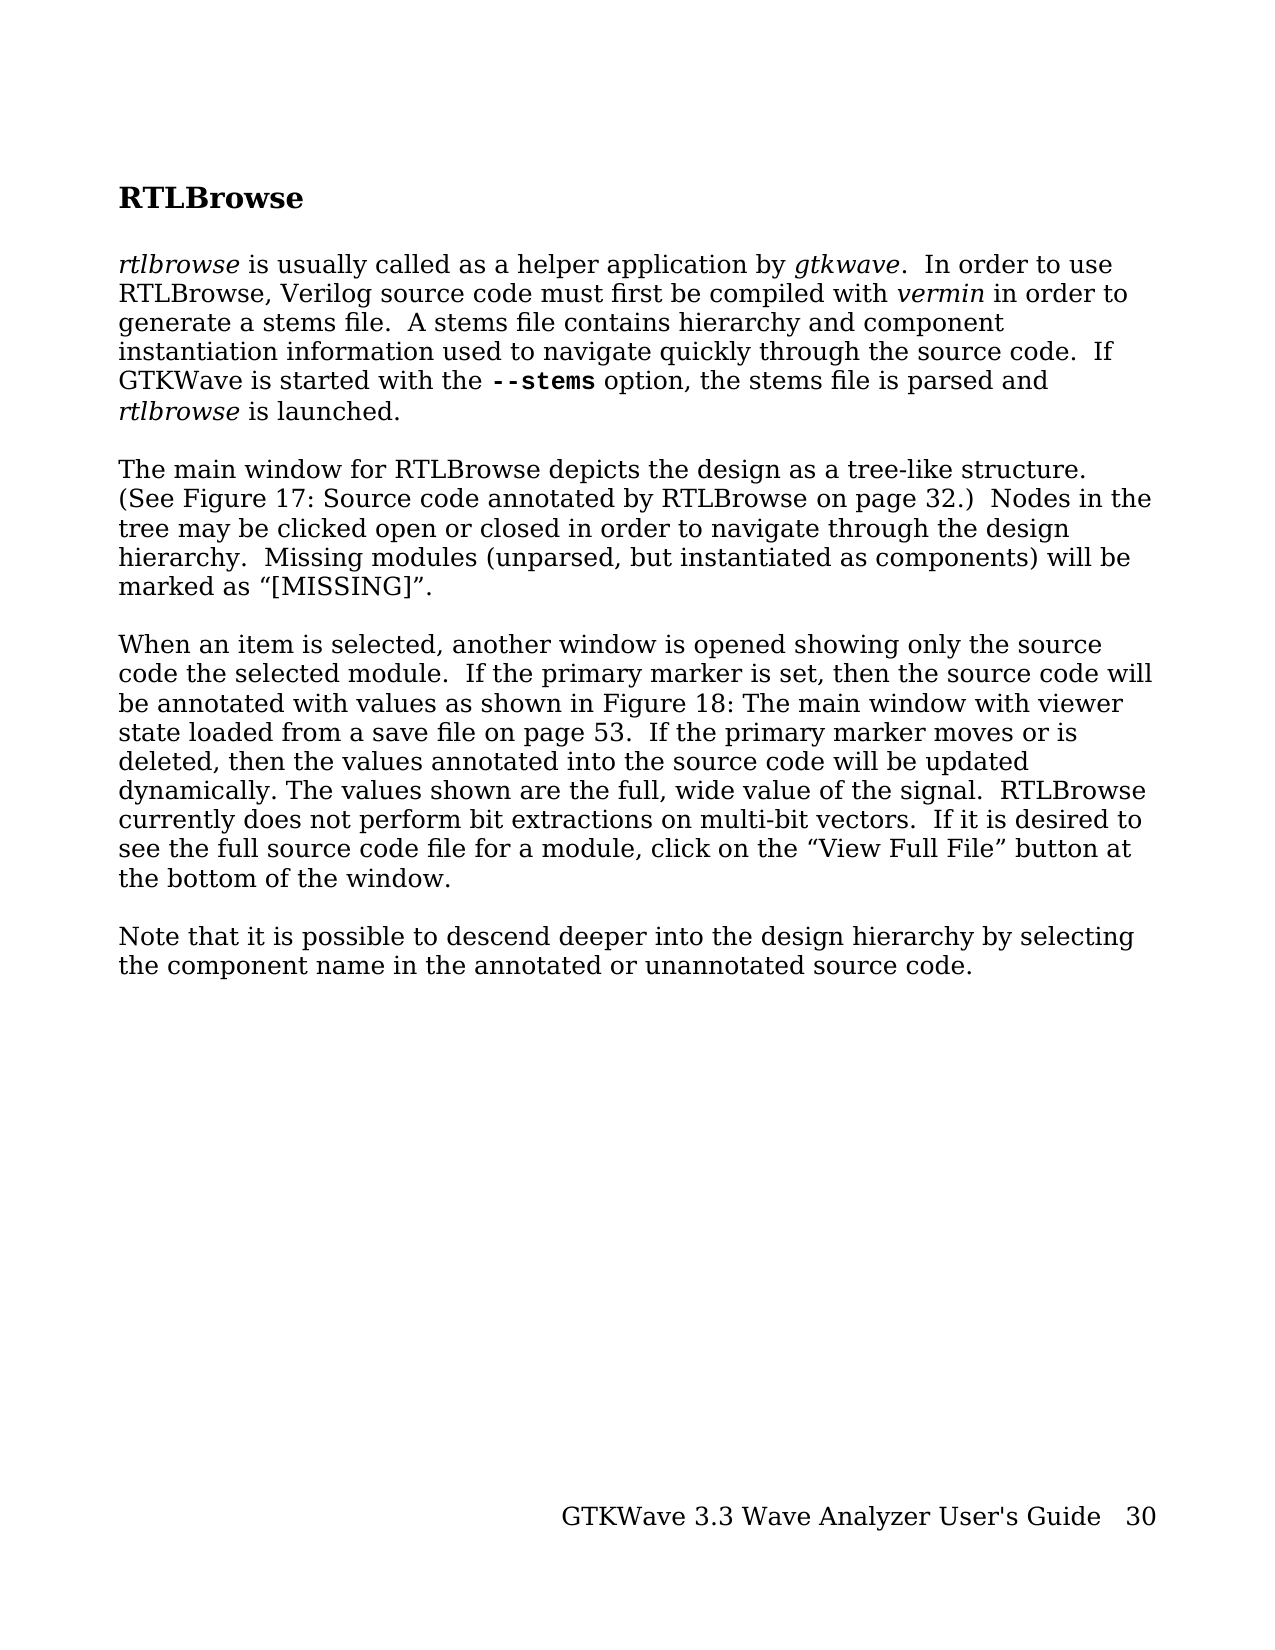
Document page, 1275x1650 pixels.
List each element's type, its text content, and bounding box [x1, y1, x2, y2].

subtitle RTLBrowse [118, 181, 1157, 216]
text Note that it is possible to descend deeper into the design hierarchy by selecting the component name in the annotated or unannotated source code. [118, 922, 1157, 981]
text The main window for RTLBrowse depicts the design as a tree-like structure. (See Figure 17: Source code annotated by RTLBrowse on page 32.) Nodes in the tree may be clicked open or closed in order to navigate through the design hierarchy. Missing modules (unparsed, but instantiated as components) will be marked as “[MISSING]”. [118, 456, 1157, 601]
text When an item is selected, another window is opened showing only the source code the selected module. If the primary marker is set, then the source code will be annotated with values as shown in Figure 18: The main window with viewer state loaded from a save file on page 53. If the primary marker moves or is deleted, then the values annotated into the source code will be updated dynamically. The values shown are the full, wide value of the signal. RTLBrowse currently does not perform bit extractions on multi-bit vectors. If it is desired to see the full source code file for a module, click on the “View Full File” button at the bottom of the window. [118, 631, 1157, 893]
text rtlbrowse is usually called as a helper application by gtkwave. In order to use RTLBrowse, Verilog source code must first be compiled with vermin in order to generate a stems file. A stems file contains hierarchy and component instantiation information used to navigate quickly through the source code. If GTKWave is started with the --stems option, the stems file is parsed and rtlbrowse is launched. [118, 250, 1157, 426]
